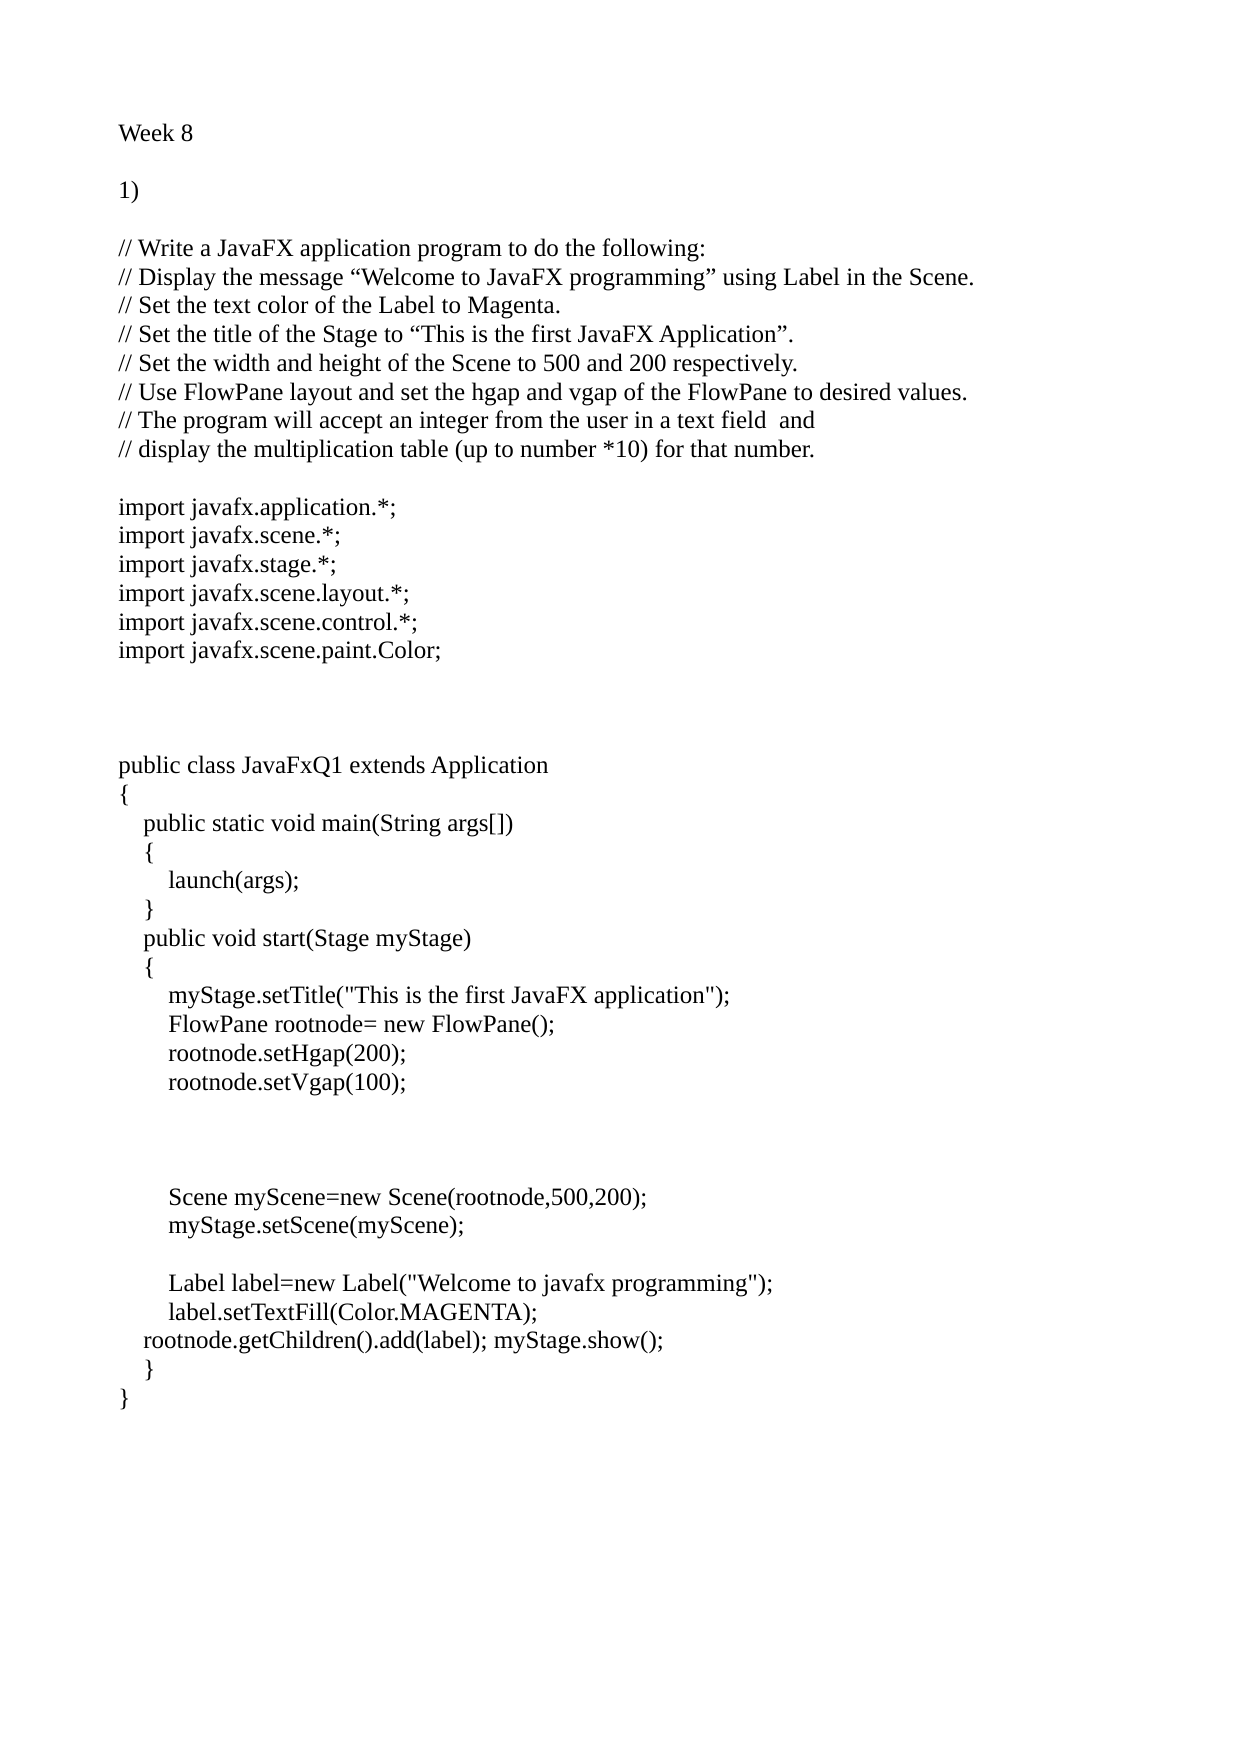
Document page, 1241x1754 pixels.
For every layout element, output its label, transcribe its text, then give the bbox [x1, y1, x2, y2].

text // Set the width and height of the Scene to 500 and 200 respectively. [118, 348, 1122, 377]
text rootnode.setHgap(200); [118, 1038, 1122, 1067]
text rootnode.getChildren().add(label); myStage.show(); [118, 1326, 1122, 1354]
text launch(args); [118, 866, 1122, 894]
text import javafx.scene.paint.Color; [118, 636, 1122, 664]
text } [118, 1354, 1122, 1383]
text // Set the title of the Stage to “This is the first JavaFX Application”. [118, 319, 1122, 348]
text label.setTextFill(Color.MAGENTA); [118, 1297, 1122, 1326]
text Week 8 [118, 118, 1122, 147]
text import javafx.scene.layout.*; [118, 578, 1122, 607]
text import javafx.scene.*; [118, 521, 1122, 549]
text } [118, 1383, 1122, 1412]
text myStage.setTitle("This is the first JavaFX application"); [118, 981, 1122, 1009]
text // display the multiplication table (up to number *10) for that number. [118, 434, 1122, 463]
text // Display the message “Welcome to JavaFX programming” using Label in the Scene. [118, 262, 1122, 291]
text // Set the text color of the Label to Magenta. [118, 291, 1122, 319]
text import javafx.stage.*; [118, 549, 1122, 578]
text import javafx.application.*; [118, 492, 1122, 521]
text FlowPane rootnode= new FlowPane(); [118, 1009, 1122, 1038]
text // The program will accept an integer from the user in a text field and [118, 406, 1122, 434]
text rootnode.setVgap(100); [118, 1067, 1122, 1096]
text { [118, 952, 1122, 981]
text Scene myScene=new Scene(rootnode,500,200); [118, 1182, 1122, 1211]
text } [118, 894, 1122, 923]
text // Write a JavaFX application program to do the following: [118, 233, 1122, 262]
text { [118, 837, 1122, 866]
text import javafx.scene.control.*; [118, 607, 1122, 636]
text // Use FlowPane layout and set the hgap and vgap of the FlowPane to desired values. [118, 377, 1122, 406]
text public void start(Stage myStage) [118, 923, 1122, 952]
text Label label=new Label("Welcome to javafx programming"); [118, 1268, 1122, 1297]
text 1) [118, 176, 1122, 204]
text myStage.setScene(myScene); [118, 1211, 1122, 1239]
text public static void main(String args[]) [118, 808, 1122, 837]
text public class JavaFxQ1 extends Application [118, 751, 1122, 779]
text { [118, 779, 1122, 808]
